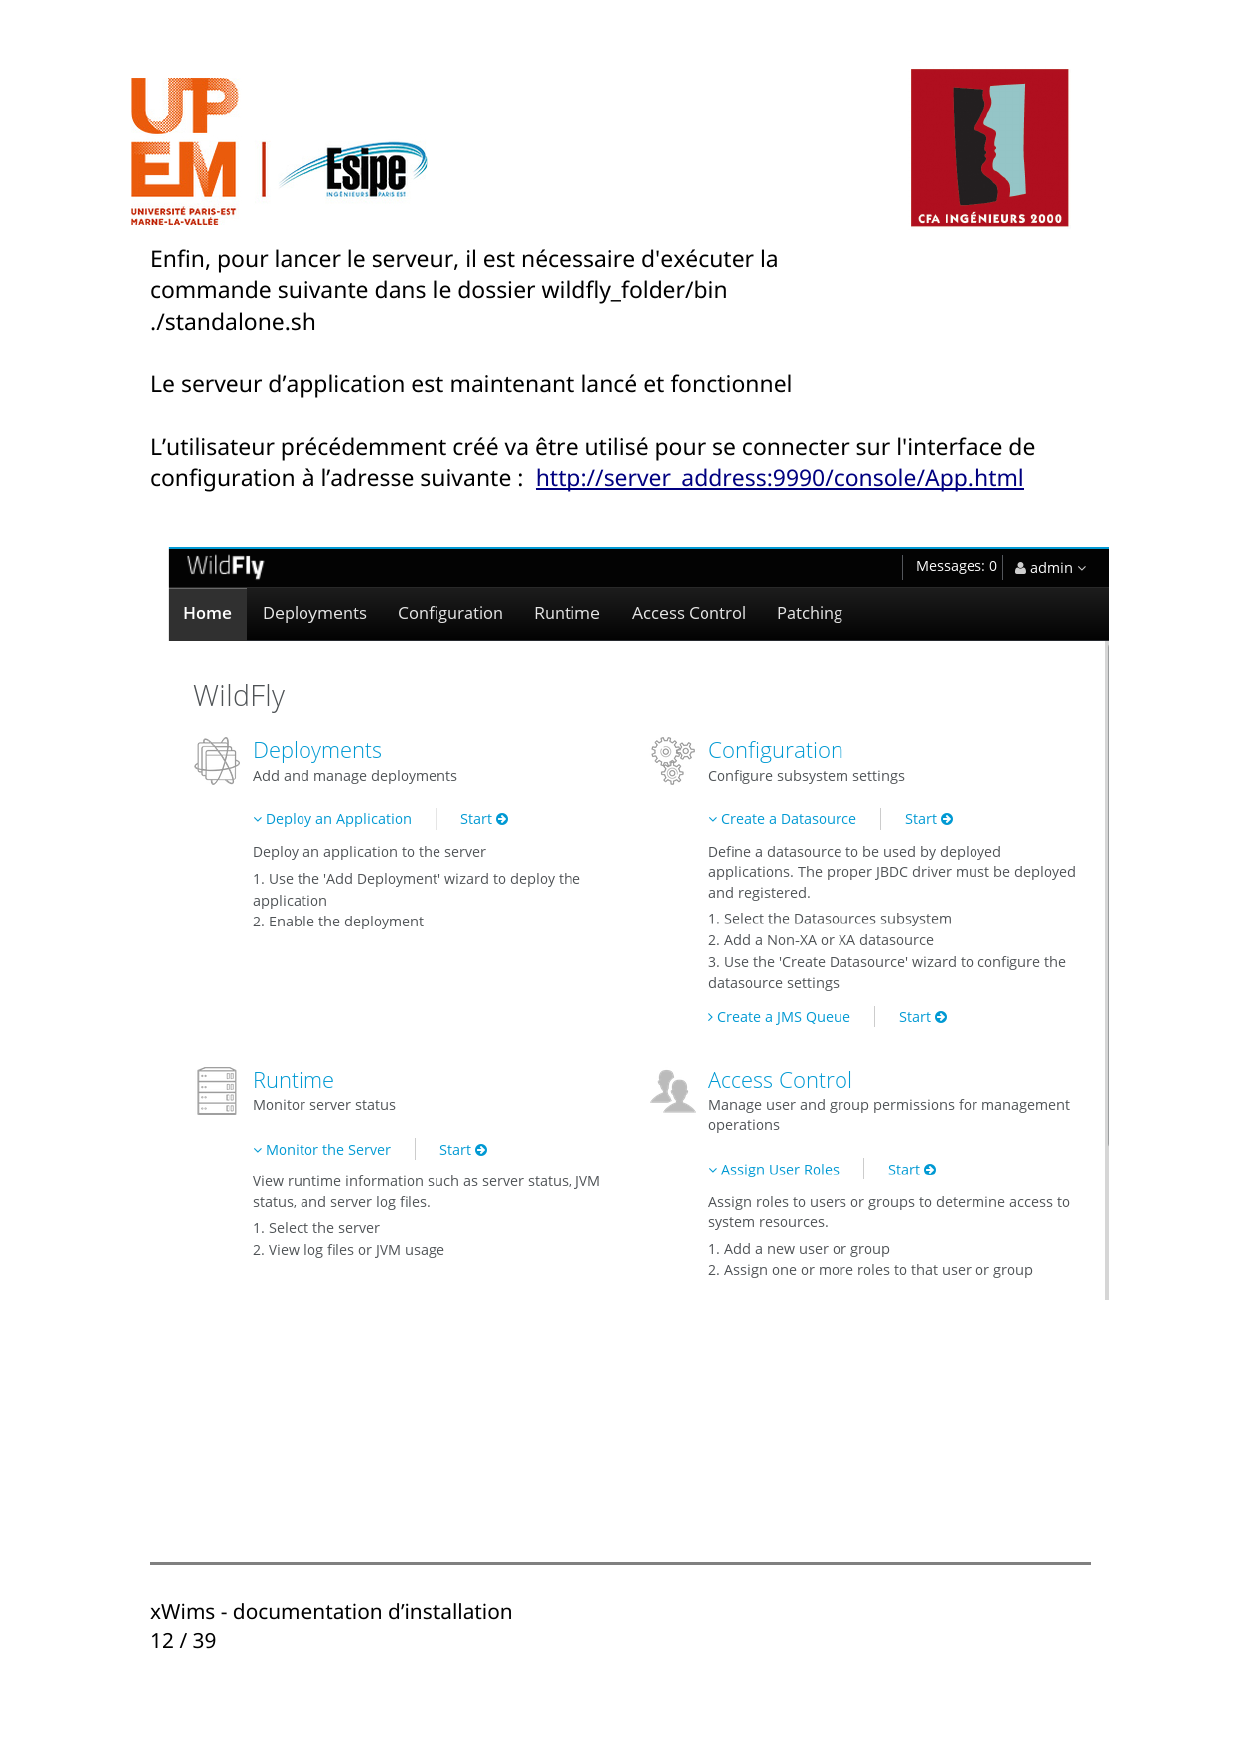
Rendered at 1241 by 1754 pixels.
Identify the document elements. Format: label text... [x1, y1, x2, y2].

picture [907, 66, 1072, 230]
picture [168, 550, 1109, 1300]
text Enfin, pour lancer le serveur, il est nécessaire d'exécuter la commande suivante dans le dossier wildfly_folder/bin [150, 181, 1091, 306]
text Le serveur d’application est maintenant lancé et fonctionnel [150, 368, 1091, 399]
picture [131, 78, 428, 225]
text L’utilisateur précédemment créé va être utilisé pour se connecter sur l'interface de configuration à l’adresse suivante : http://server_address:9990/console/App.html [150, 431, 1091, 493]
text ./standalone.sh [150, 306, 1091, 337]
